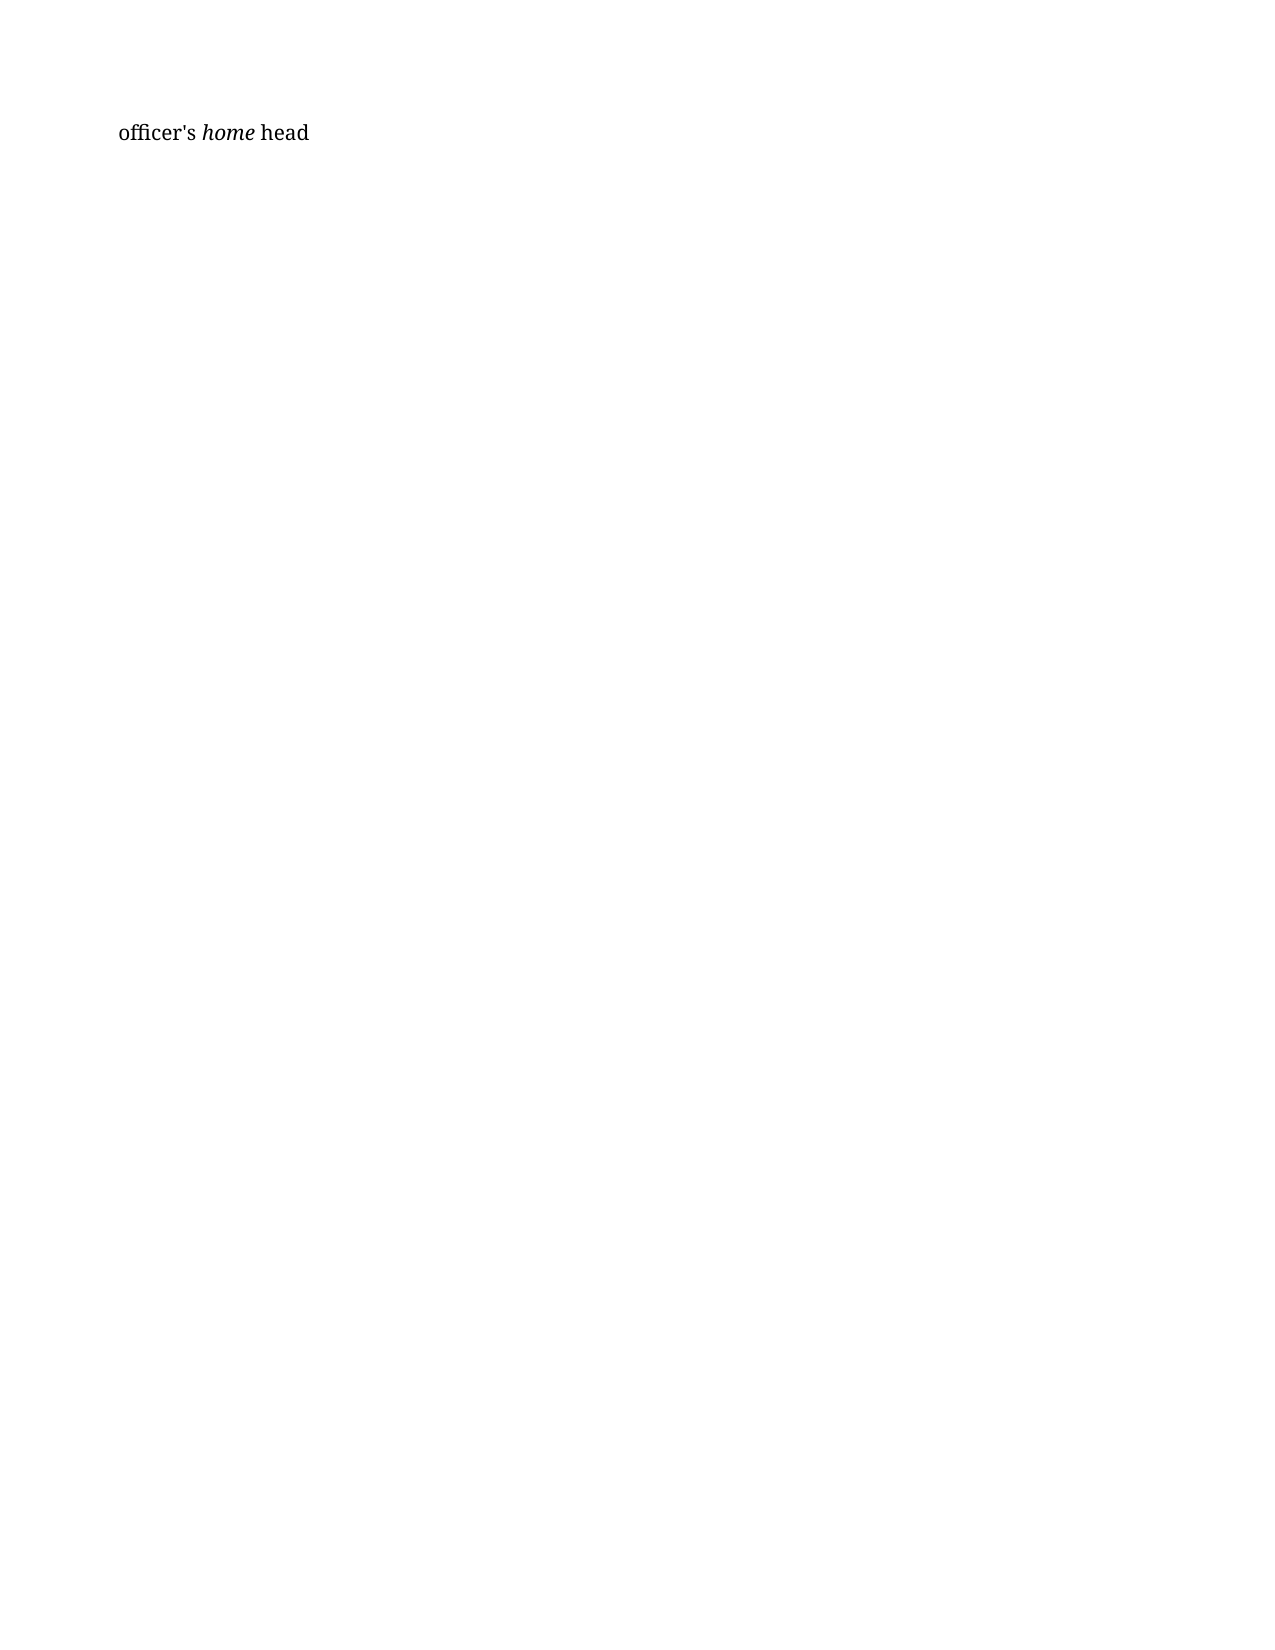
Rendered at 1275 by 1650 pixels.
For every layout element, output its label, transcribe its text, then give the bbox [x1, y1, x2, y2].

text officer's home head [118, 118, 1157, 147]
